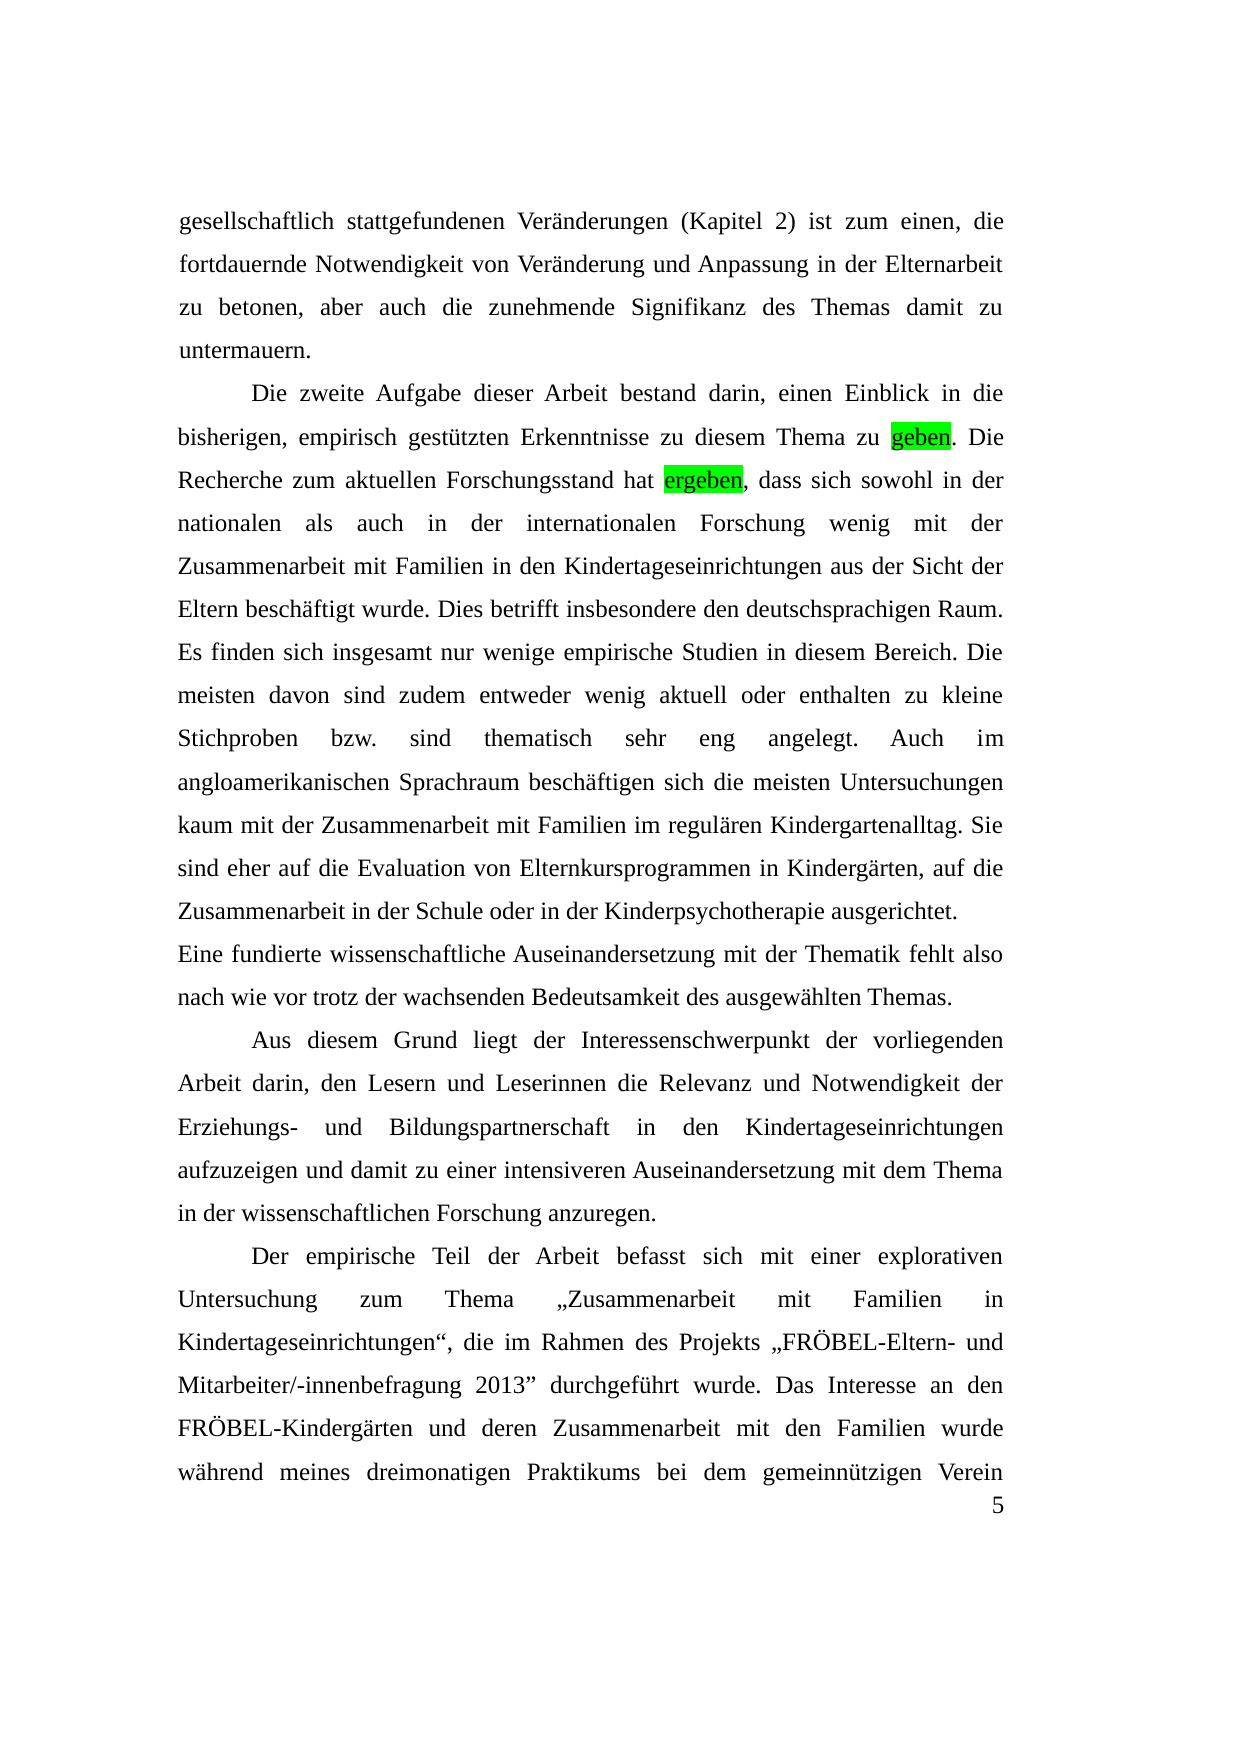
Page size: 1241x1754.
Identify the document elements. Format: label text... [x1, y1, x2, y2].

text Aus diesem Grund liegt der Interessenschwerpunkt der vorliegenden Arbeit darin, den Lesern und Leserinnen die Relevanz und Notwendigkeit der Erziehungs- und Bildungspartnerschaft in den Kindertageseinrichtungen aufzuzeigen und damit zu einer intensiveren Auseinandersetzung mit dem Thema in der wissenschaftlichen Forschung anzuregen. [177, 1025, 1004, 1227]
text Eine fundierte wissenschaftliche Auseinandersetzung mit der Thematik fehlt also nach wie vor trotz der wachsenden Bedeutsamkeit des ausgewählten Themas. [177, 939, 1004, 1011]
text Der empirische Teil der Arbeit befasst sich mit einer explorativen Untersuchung zum Thema „Zusammenarbeit mit Familien in Kindertageseinrichtungen“, die im Rahmen des Projekts „FRÖBEL-Eltern- und Mitarbeiter/-innenbefragung 2013” durchgeführt wurde. Das Interesse an den FRÖBEL-Kindergärten und deren Zusammenarbeit mit den Familien wurde während meines dreimonatigen Praktikums bei dem gemeinnützigen Verein FRÖBEL e.V geweckt und im Laufe der Praktikumstätigkeiten, die vorwiegend im Bereich Qualitätsentwicklung in den Kindertageseinrichtungen lagen, in hohem Maße verstärkt. [177, 1241, 1004, 1485]
text gesellschaftlich stattgefundenen Veränderungen (Kapitel 2) ist zum einen, die fortdauernde Notwendigkeit von Veränderung und Anpassung in der Elternarbeit zu betonen, aber auch die zunehmende Signifikanz des Themas damit zu untermauern. [179, 206, 1004, 364]
text Die zweite Aufgabe dieser Arbeit bestand darin, einen Einblick in die bisherigen, empirisch gestützten Erkenntnisse zu diesem Thema zu geben. Die Recherche zum aktuellen Forschungsstand hat ergeben, dass sich sowohl in der nationalen als auch in der internationalen Forschung wenig mit der Zusammenarbeit mit Familien in den Kindertageseinrichtungen aus der Sicht der Eltern beschäftigt wurde. Dies betrifft insbesondere den deutschsprachigen Raum. Es finden sich insgesamt nur wenige empirische Studien in diesem Bereich. Die meisten davon sind zudem entweder wenig aktuell oder enthalten zu kleine Stichproben bzw. sind thematisch sehr eng angelegt. Auch im angloamerikanischen Sprachraum beschäftigen sich die meisten Untersuchungen kaum mit der Zusammenarbeit mit Familien im regulären Kindergartenalltag. Sie sind eher auf die Evaluation von Elternkursprogrammen in Kindergärten, auf die Zusammenarbeit in der Schule oder in der Kinderpsychotherapie ausgerichtet. [177, 378, 1004, 925]
